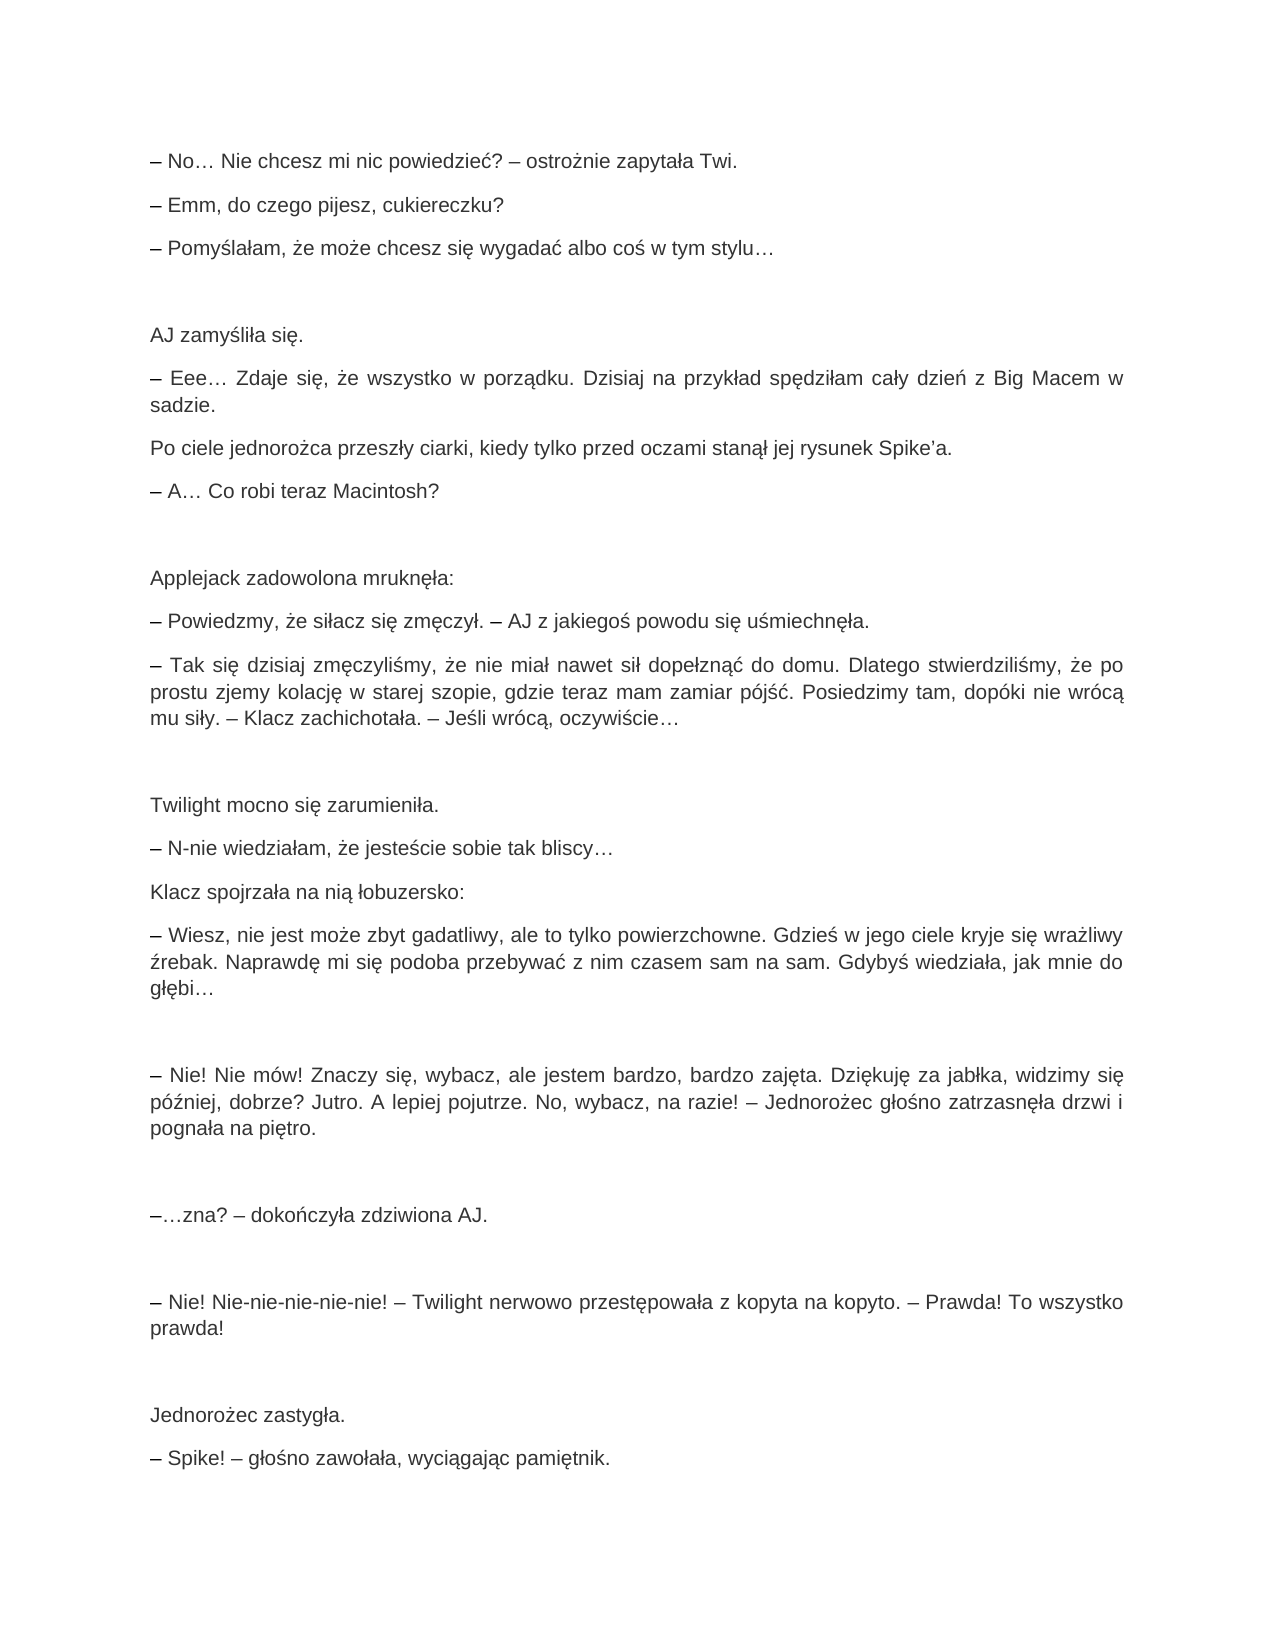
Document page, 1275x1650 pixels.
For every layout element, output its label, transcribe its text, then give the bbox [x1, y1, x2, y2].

text – Powiedzmy, że siłacz się zmęczył. – AJ z jakiegoś powodu się uśmiechnęła. [150, 610, 1125, 633]
text – Nie! Nie-nie-nie-nie-nie! – Twilight nerwowo przestępowała z kopyta na kopyto. – Prawda! To wszystko prawda! [150, 1290, 1125, 1340]
text – Nie! Nie mów! Znaczy się, wybacz, ale jestem bardzo, bardzo zajęta. Dziękuję za jabłka, widzimy się później, dobrze? Jutro. A lepiej pojutrze. No, wybacz, na razie! – Jednorożec głośno zatrzasnęła drzwi i pognała na piętro. [150, 1064, 1125, 1140]
text – Tak się dzisiaj zmęczyliśmy, że nie miał nawet sił dopełznąć do domu. Dlatego stwierdziliśmy, że po prostu zjemy kolację w starej szopie, gdzie teraz mam zamiar pójść. Posiedzimy tam, dopóki nie wrócą mu siły. – Klacz zachichotała. – Jeśli wrócą, oczywiście… [150, 654, 1125, 730]
text Twilight mocno się zarumieniła. [150, 794, 1125, 817]
text Klacz spojrzała na nią łobuzersko: [150, 880, 1125, 903]
text Po ciele jednorożca przeszły ciarki, kiedy tylko przed oczami stanął jej rysunek Spike’a. [150, 437, 1125, 460]
text – Spike! – głośno zawołała, wyciągając pamiętnik. [150, 1447, 1125, 1470]
text – Emm, do czego pijesz, cukiereczku? [150, 193, 1125, 217]
text Jednorożec zastygła. [150, 1404, 1125, 1427]
text – Wiesz, nie jest może zbyt gadatliwy, ale to tylko powierzchowne. Gdzieś w jego ciele kryje się wrażliwy źrebak. Naprawdę mi się podoba przebywać z nim czasem sam na sam. Gdybyś wiedziała, jak mnie do głębi… [150, 924, 1125, 1000]
text – A… Co robi teraz Macintosh? [150, 480, 1125, 503]
text –…zna? – dokończyła zdziwiona AJ. [150, 1204, 1125, 1227]
text – N-nie wiedziałam, że jesteście sobie tak bliscy… [150, 837, 1125, 860]
text – No… Nie chcesz mi nic powiedzieć? – ostrożnie zapytała Twi. [150, 150, 1125, 173]
text AJ zamyśliła się. [150, 323, 1125, 347]
text Applejack zadowolona mruknęła: [150, 567, 1125, 590]
text – Pomyślałam, że może chcesz się wygadać albo coś w tym stylu… [150, 237, 1125, 260]
text – Eee… Zdaje się, że wszystko w porządku. Dzisiaj na przykład spędziłam cały dzień z Big Macem w sadzie. [150, 367, 1125, 417]
